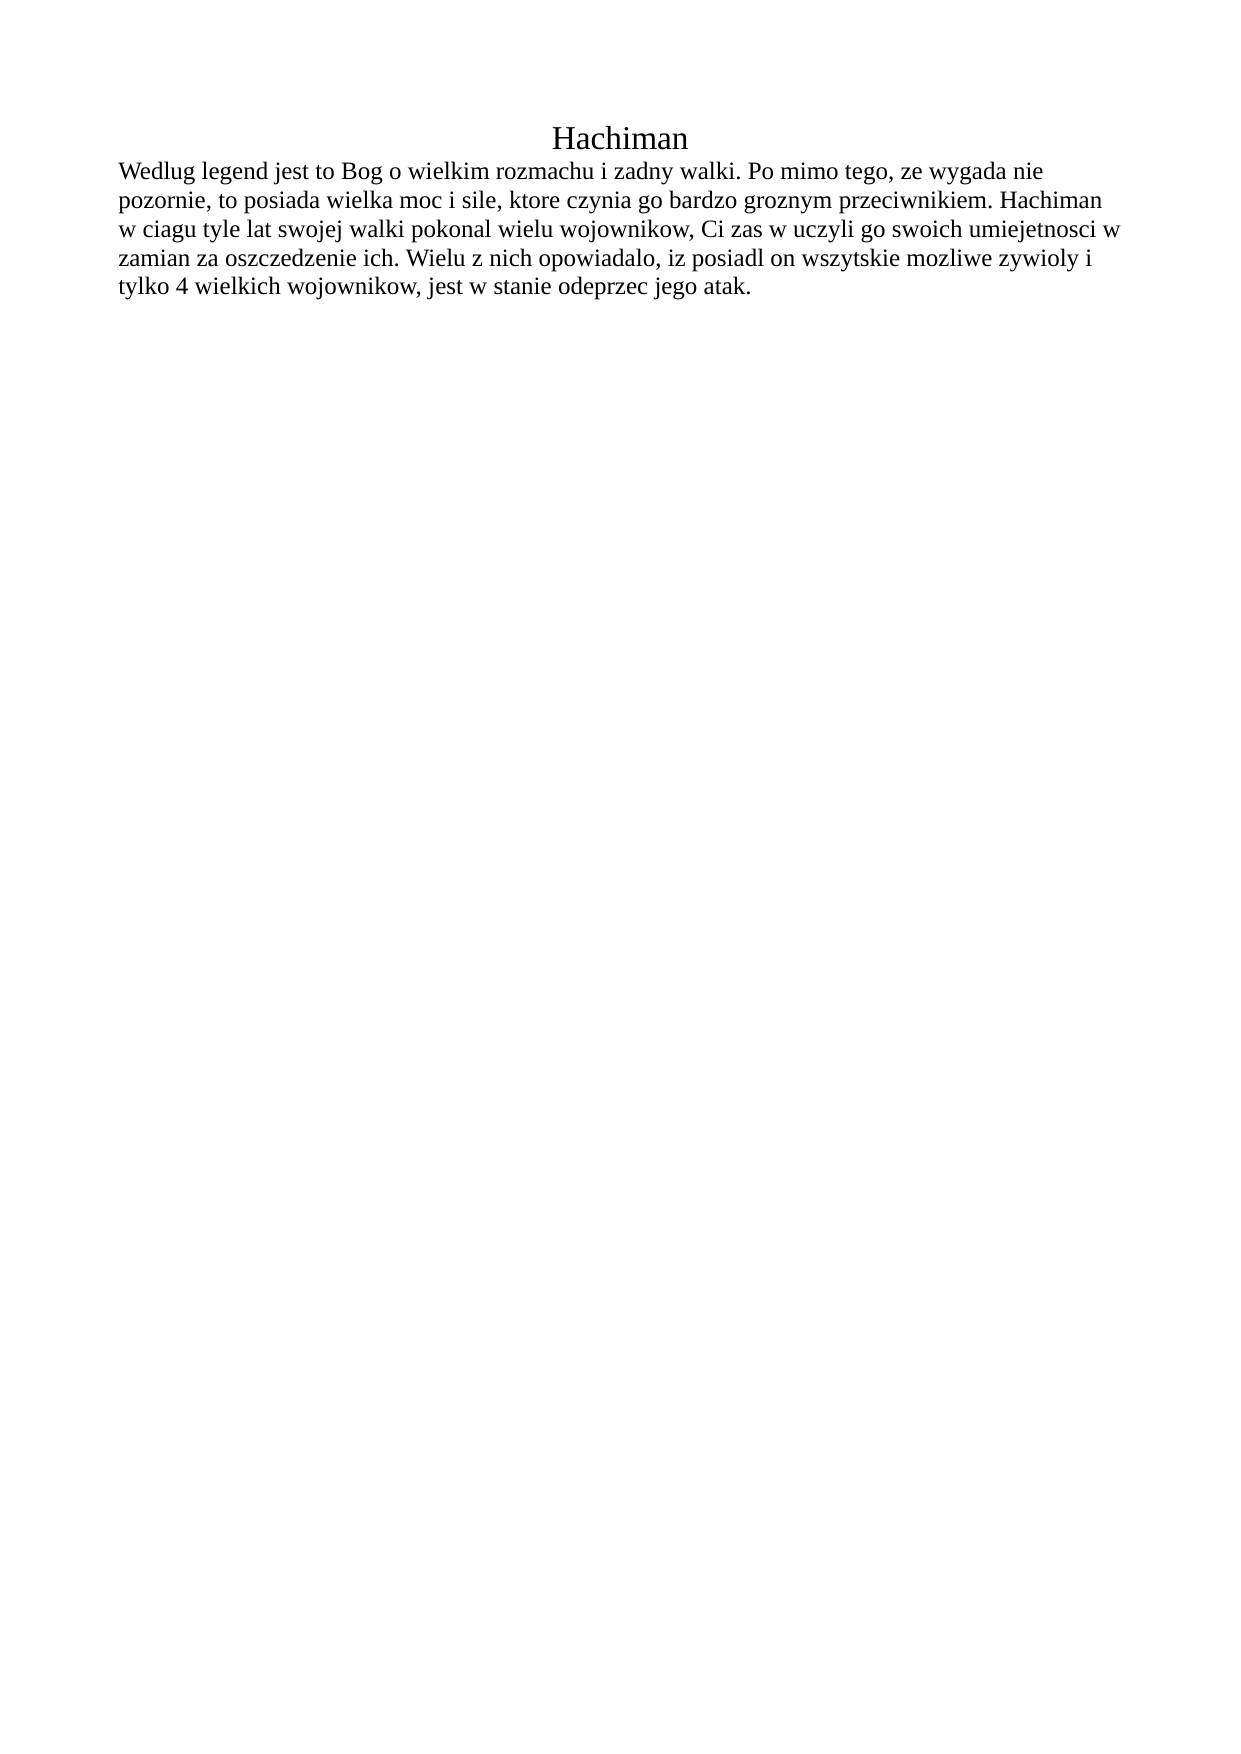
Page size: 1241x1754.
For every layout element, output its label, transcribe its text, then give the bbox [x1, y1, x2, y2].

text Hachiman [118, 118, 1122, 156]
text Wedlug legend jest to Bog o wielkim rozmachu i zadny walki. Po mimo tego, ze wygada nie pozornie, to posiada wielka moc i sile, ktore czynia go bardzo groznym przeciwnikiem. Hachiman w ciagu tyle lat swojej walki pokonal wielu wojownikow, Ci zas w uczyli go swoich umiejetnosci w zamian za oszczedzenie ich. Wielu z nich opowiadalo, iz posiadl on wszytskie mozliwe zywioly i tylko 4 wielkich wojownikow, jest w stanie odeprzec jego atak. [118, 156, 1122, 300]
